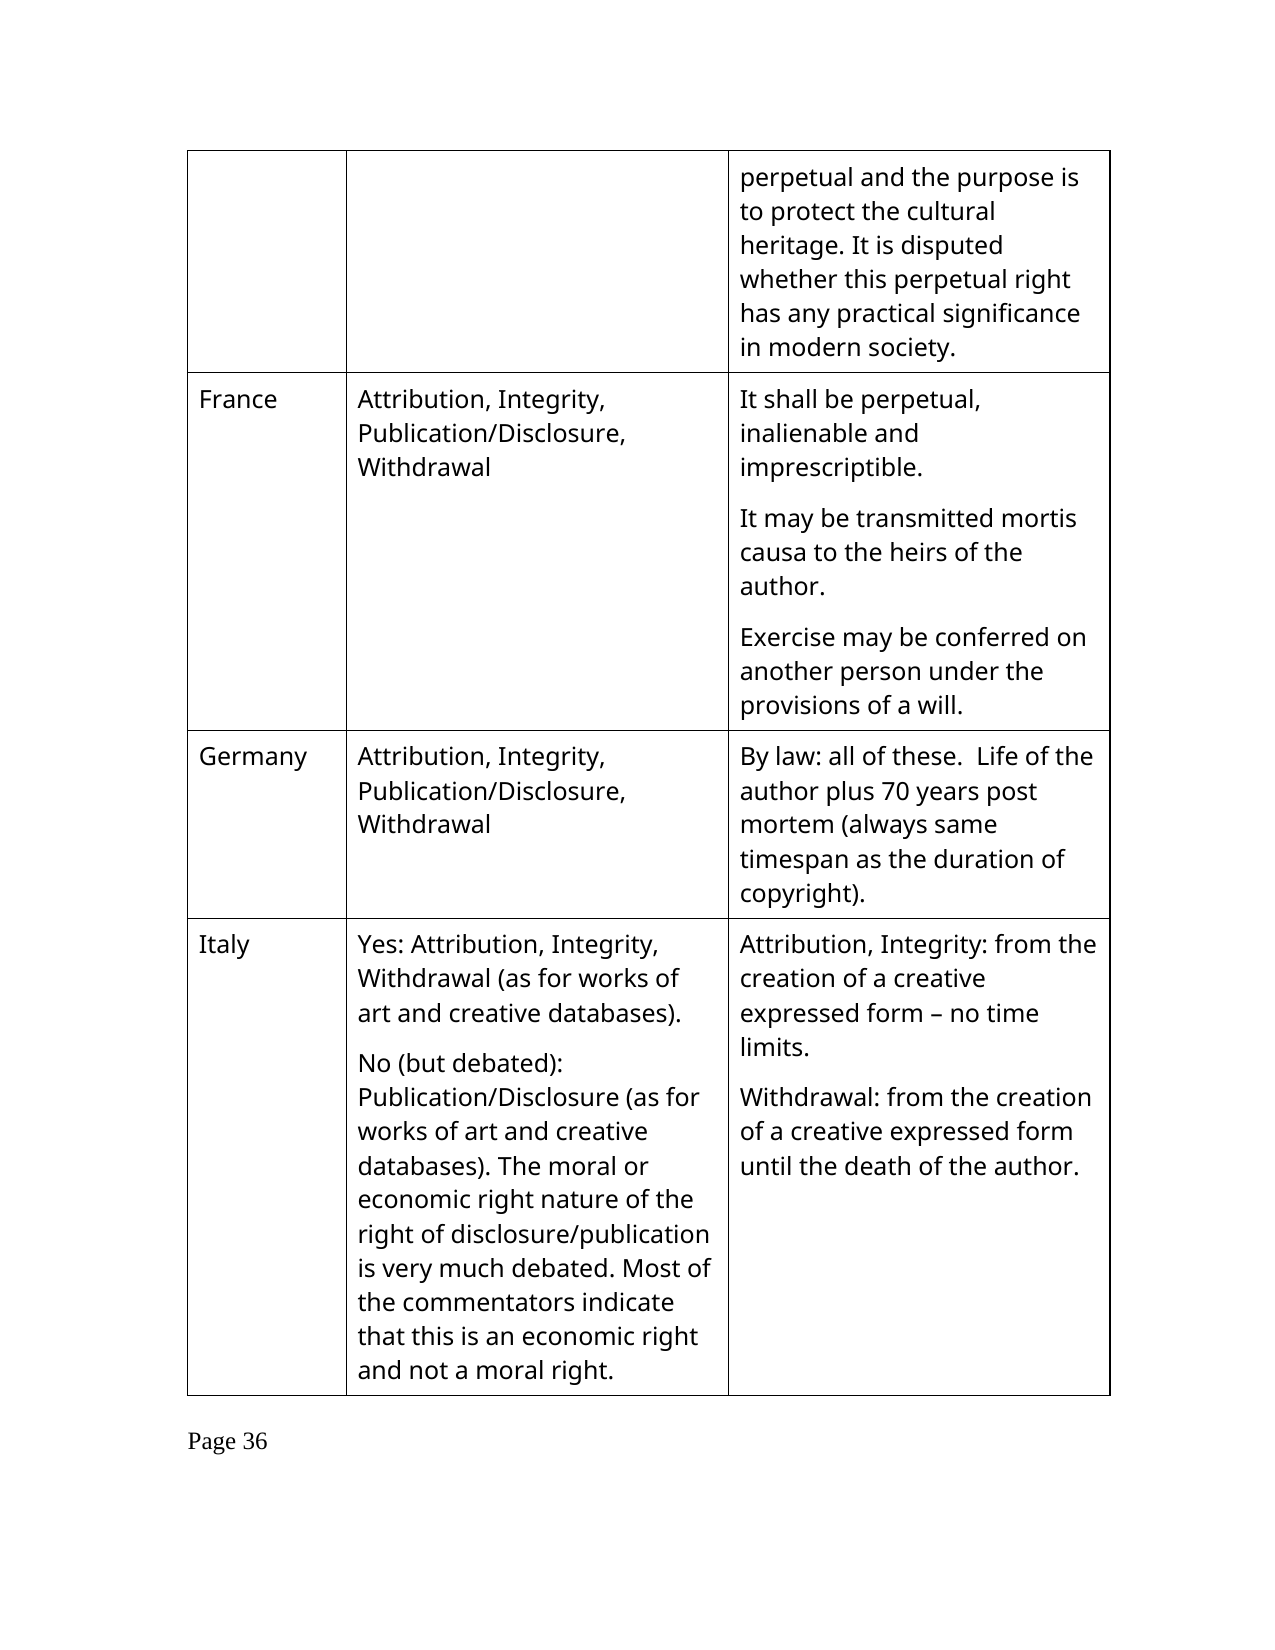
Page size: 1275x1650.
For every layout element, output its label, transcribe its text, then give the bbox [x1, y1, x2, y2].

table_cell [347, 151, 728, 372]
table_cell [188, 151, 346, 372]
table_cell By law: all of these. Life of the author plus 70 years post mortem (always same timespan as the duration of copyright). [729, 731, 1109, 918]
table_cell Attribution, Integrity: from the creation of a creative expressed form – no time limits. Withdrawal: from the creation of a creative expressed form until the death of the author. [729, 919, 1109, 1395]
table_cell Italy [188, 919, 346, 1395]
table_cell Germany [188, 731, 346, 918]
table_cell Attribution, Integrity, Publication/Disclosure, Withdrawal [347, 731, 728, 918]
table_cell Yes: Attribution, Integrity, Withdrawal (as for works of art and creative databases). No (but debated): Publication/Disclosure (as for works of art and creative databases). The moral or economic right nature of the right of disclosure/publication is very much debated. Most of the commentators indicate that this is an economic right and not a moral right. [347, 919, 728, 1395]
table_cell perpetual and the purpose is to protect the cultural heritage. It is disputed whether this perpetual right has any practical significance in modern society. [729, 151, 1109, 372]
table_cell France [188, 373, 346, 730]
table_cell Attribution, Integrity, Publication/Disclosure, Withdrawal [347, 373, 728, 730]
table_cell It shall be perpetual, inalienable and imprescriptible. It may be transmitted mortis causa to the heirs of the author. Exercise may be conferred on another person under the provisions of a will. [729, 373, 1109, 730]
